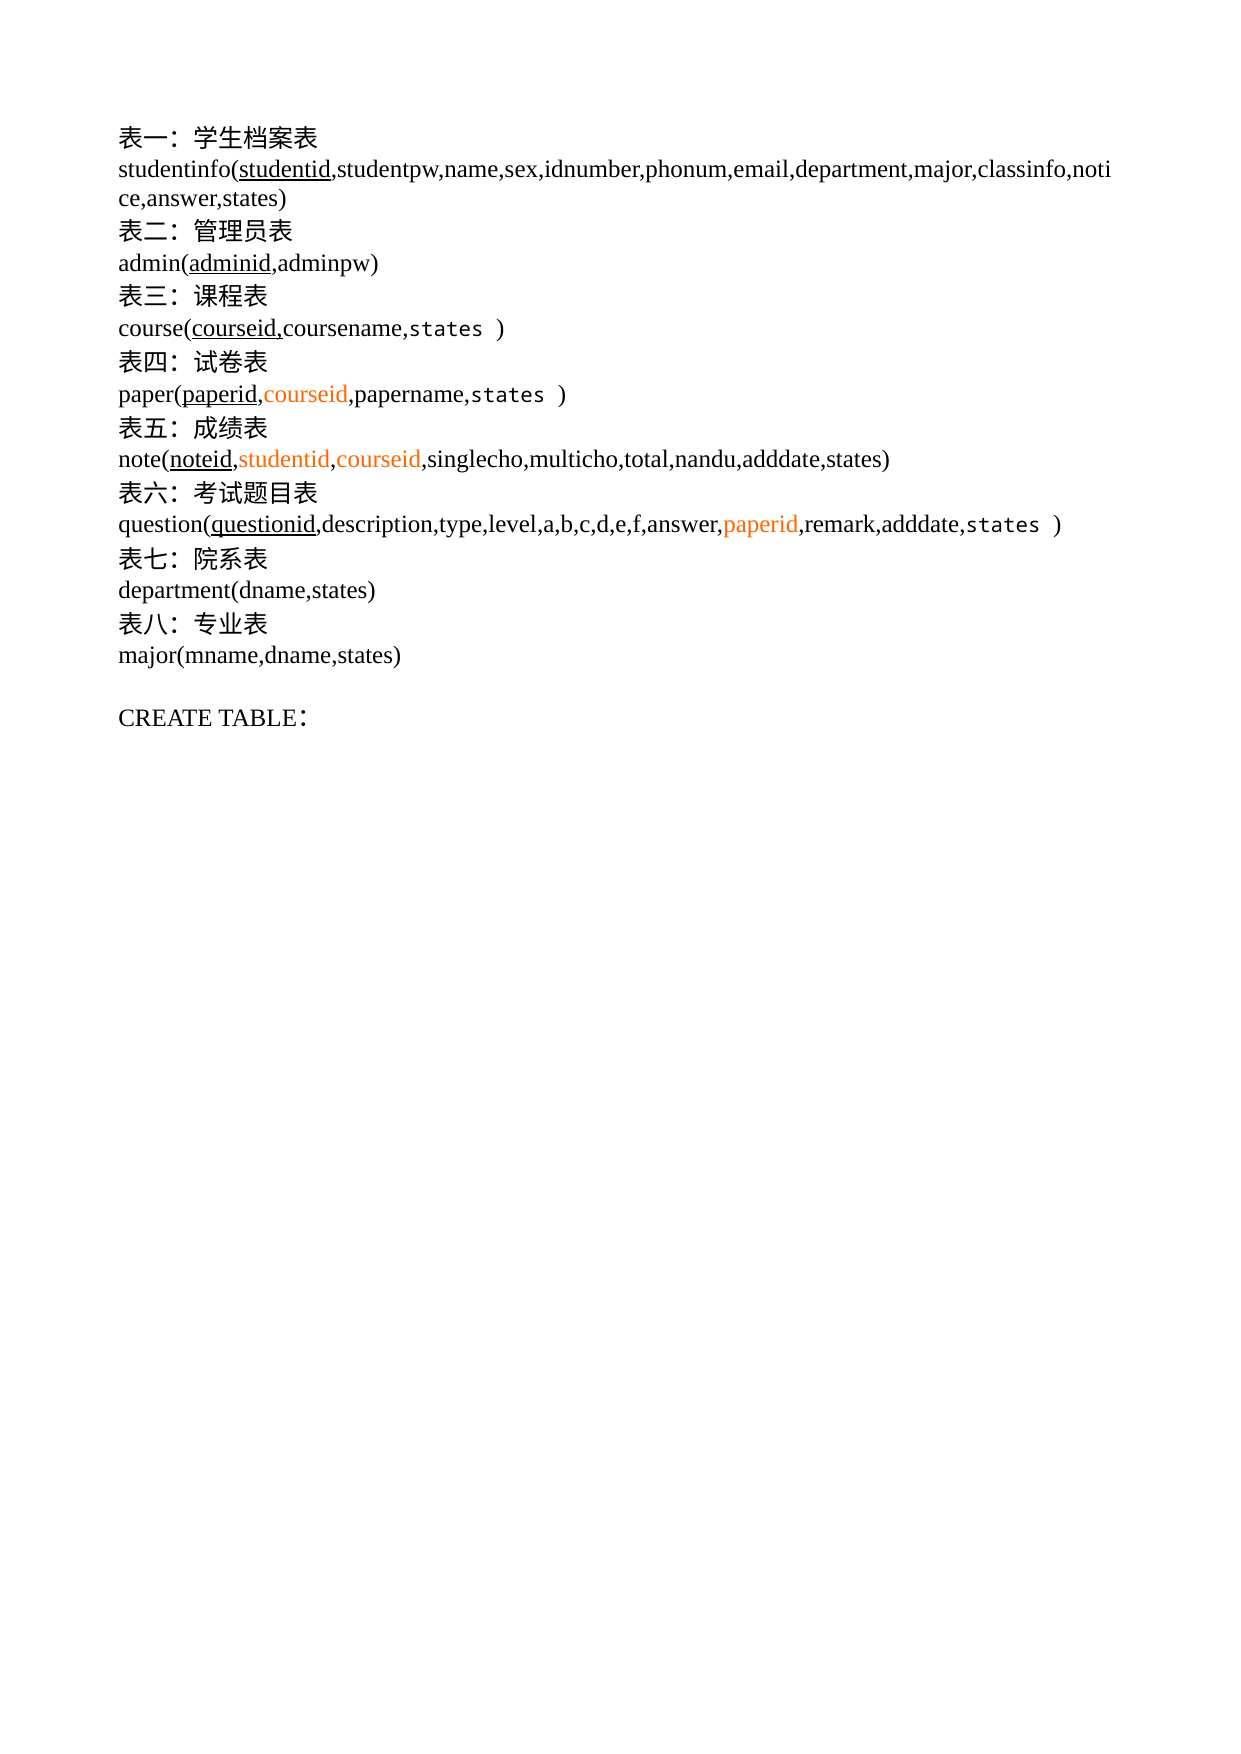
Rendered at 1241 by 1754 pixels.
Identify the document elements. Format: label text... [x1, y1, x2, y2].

text paper(paperid,courseid,papername,states ) [118, 379, 1122, 408]
text department(dname,states) [118, 575, 1122, 604]
text major(mname,dname,states) [118, 640, 1122, 669]
text 表三：课程表 [118, 277, 1122, 313]
text 表六：考试题目表 [118, 473, 1122, 509]
text CREATE TABLE： [118, 698, 1122, 734]
text 表八：专业表 [118, 604, 1122, 640]
text studentinfo(studentid,studentpw,name,sex,idnumber,phonum,email,department,major,classinfo,notice,answer,states) [118, 154, 1122, 212]
text admin(adminid,adminpw) [118, 248, 1122, 277]
text 表五：成绩表 [118, 408, 1122, 444]
text 表四：试卷表 [118, 343, 1122, 379]
text 表二：管理员表 [118, 212, 1122, 248]
text note(noteid,studentid,courseid,singlecho,multicho,total,nandu,adddate,states) [118, 444, 1122, 473]
text 表七：院系表 [118, 539, 1122, 575]
text course(courseid,coursename,states ) [118, 313, 1122, 343]
text 表一：学生档案表 [118, 118, 1122, 154]
text question(questionid,description,type,level,a,b,c,d,e,f,answer,paperid,remark,adddate,states ) [118, 509, 1122, 539]
